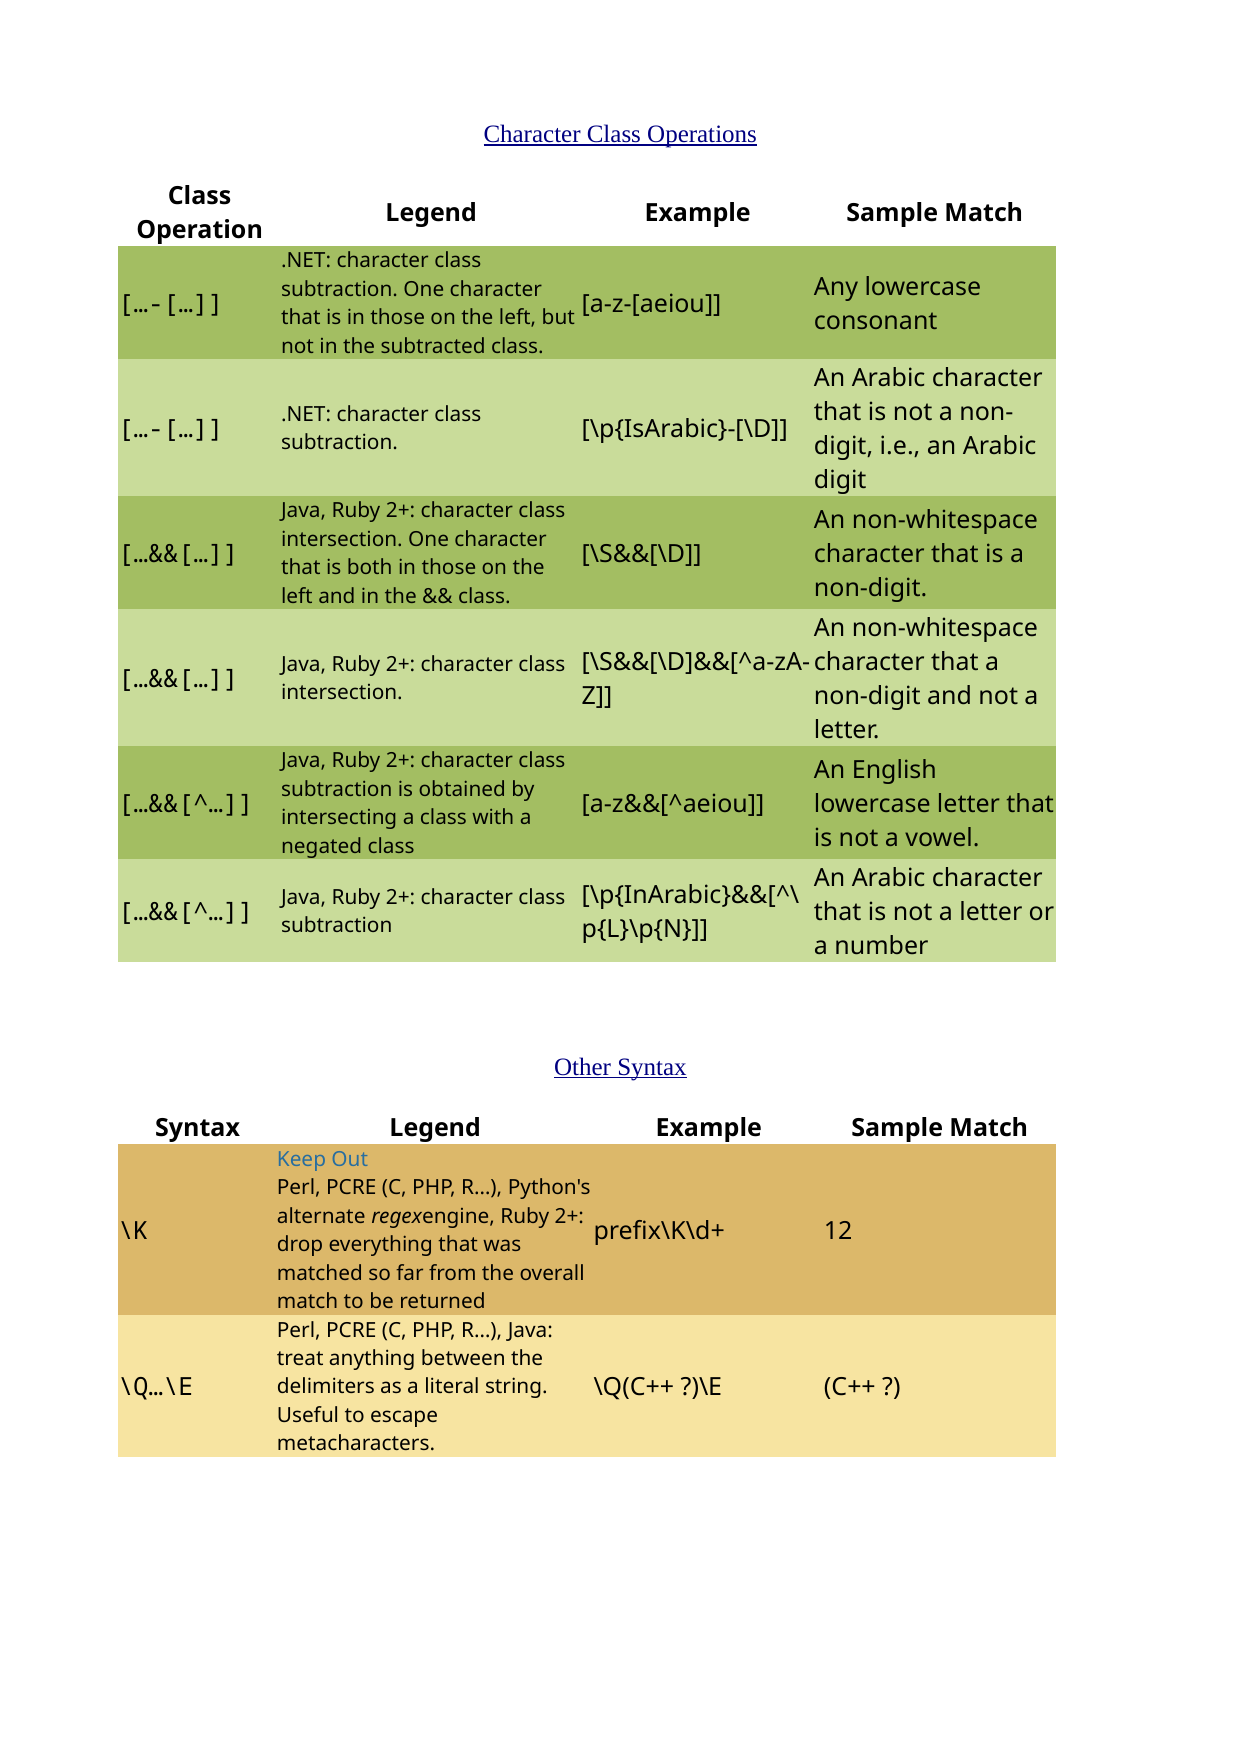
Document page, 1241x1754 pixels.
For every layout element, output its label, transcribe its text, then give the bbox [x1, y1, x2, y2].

table_cell [\p{InArabic}&&[^\p{L}\p{N}]] [581, 859, 814, 962]
table_cell prefix\K\d+ [593, 1144, 824, 1315]
table_cell \Q…\E [118, 1315, 277, 1457]
table_header Sample Match [814, 178, 1056, 246]
table_header Legend [281, 178, 581, 246]
table_cell […&&[…]] [118, 609, 281, 746]
table_cell […&&[^…]] [118, 746, 281, 859]
table_cell Java, Ruby 2+: character class subtraction [281, 859, 581, 962]
table_header Syntax [118, 1110, 277, 1144]
table_cell An non-whitespace character that a non-digit and not a letter. [814, 609, 1056, 746]
table_cell […&&[^…]] [118, 859, 281, 962]
table_cell […-[…]] [118, 359, 281, 496]
table_cell Keep Out Perl, PCRE (C, PHP, R…), Python's alternate regexengine, Ruby 2+: drop everything that was matched so far from the overall match to be returned [277, 1144, 593, 1315]
table_cell \K [118, 1144, 277, 1315]
table_cell […&&[…]] [118, 496, 281, 609]
table_cell .NET: character class subtraction. One character that is in those on the left, but not in the subtracted class. [281, 246, 581, 359]
table_header Sample Match [824, 1110, 1056, 1144]
table_cell Java, Ruby 2+: character class subtraction is obtained by intersecting a class with a negated class [281, 746, 581, 859]
table_cell An non-whitespace character that is a non-digit. [814, 496, 1056, 609]
table_cell Java, Ruby 2+: character class intersection. One character that is both in those on the left and in the && class. [281, 496, 581, 609]
table_cell […-[…]] [118, 246, 281, 359]
table_cell An Arabic character that is not a letter or a number [814, 859, 1056, 962]
text Other Syntax [118, 1051, 1122, 1110]
table_cell [\S&&[\D]&&[^a-zA-Z]] [581, 609, 814, 746]
table_cell Perl, PCRE (C, PHP, R…), Java: treat anything between the delimiters as a literal string. Useful to escape metacharacters. [277, 1315, 593, 1457]
table_cell [\p{IsArabic}-[\D]] [581, 359, 814, 496]
table_cell Any lowercase consonant [814, 246, 1056, 359]
table_cell [a-z&&[^aeiou]] [581, 746, 814, 859]
table_cell [\S&&[\D]] [581, 496, 814, 609]
table_cell An English lowercase letter that is not a vowel. [814, 746, 1056, 859]
table_header Class Operation [118, 178, 281, 246]
table_cell An Arabic character that is not a non-digit, i.e., an Arabic digit [814, 359, 1056, 496]
table_cell [a-z-[aeiou]] [581, 246, 814, 359]
table_header Example [593, 1110, 824, 1144]
table_cell (C++ ?) [824, 1315, 1056, 1457]
text Character Class Operations [118, 118, 1122, 177]
table_cell \Q(C++ ?)\E [593, 1315, 824, 1457]
table_cell .NET: character class subtraction. [281, 359, 581, 496]
table_cell Java, Ruby 2+: character class intersection. [281, 609, 581, 746]
table_cell 12 [824, 1144, 1056, 1315]
table_header Legend [277, 1110, 593, 1144]
table_header Example [581, 178, 814, 246]
